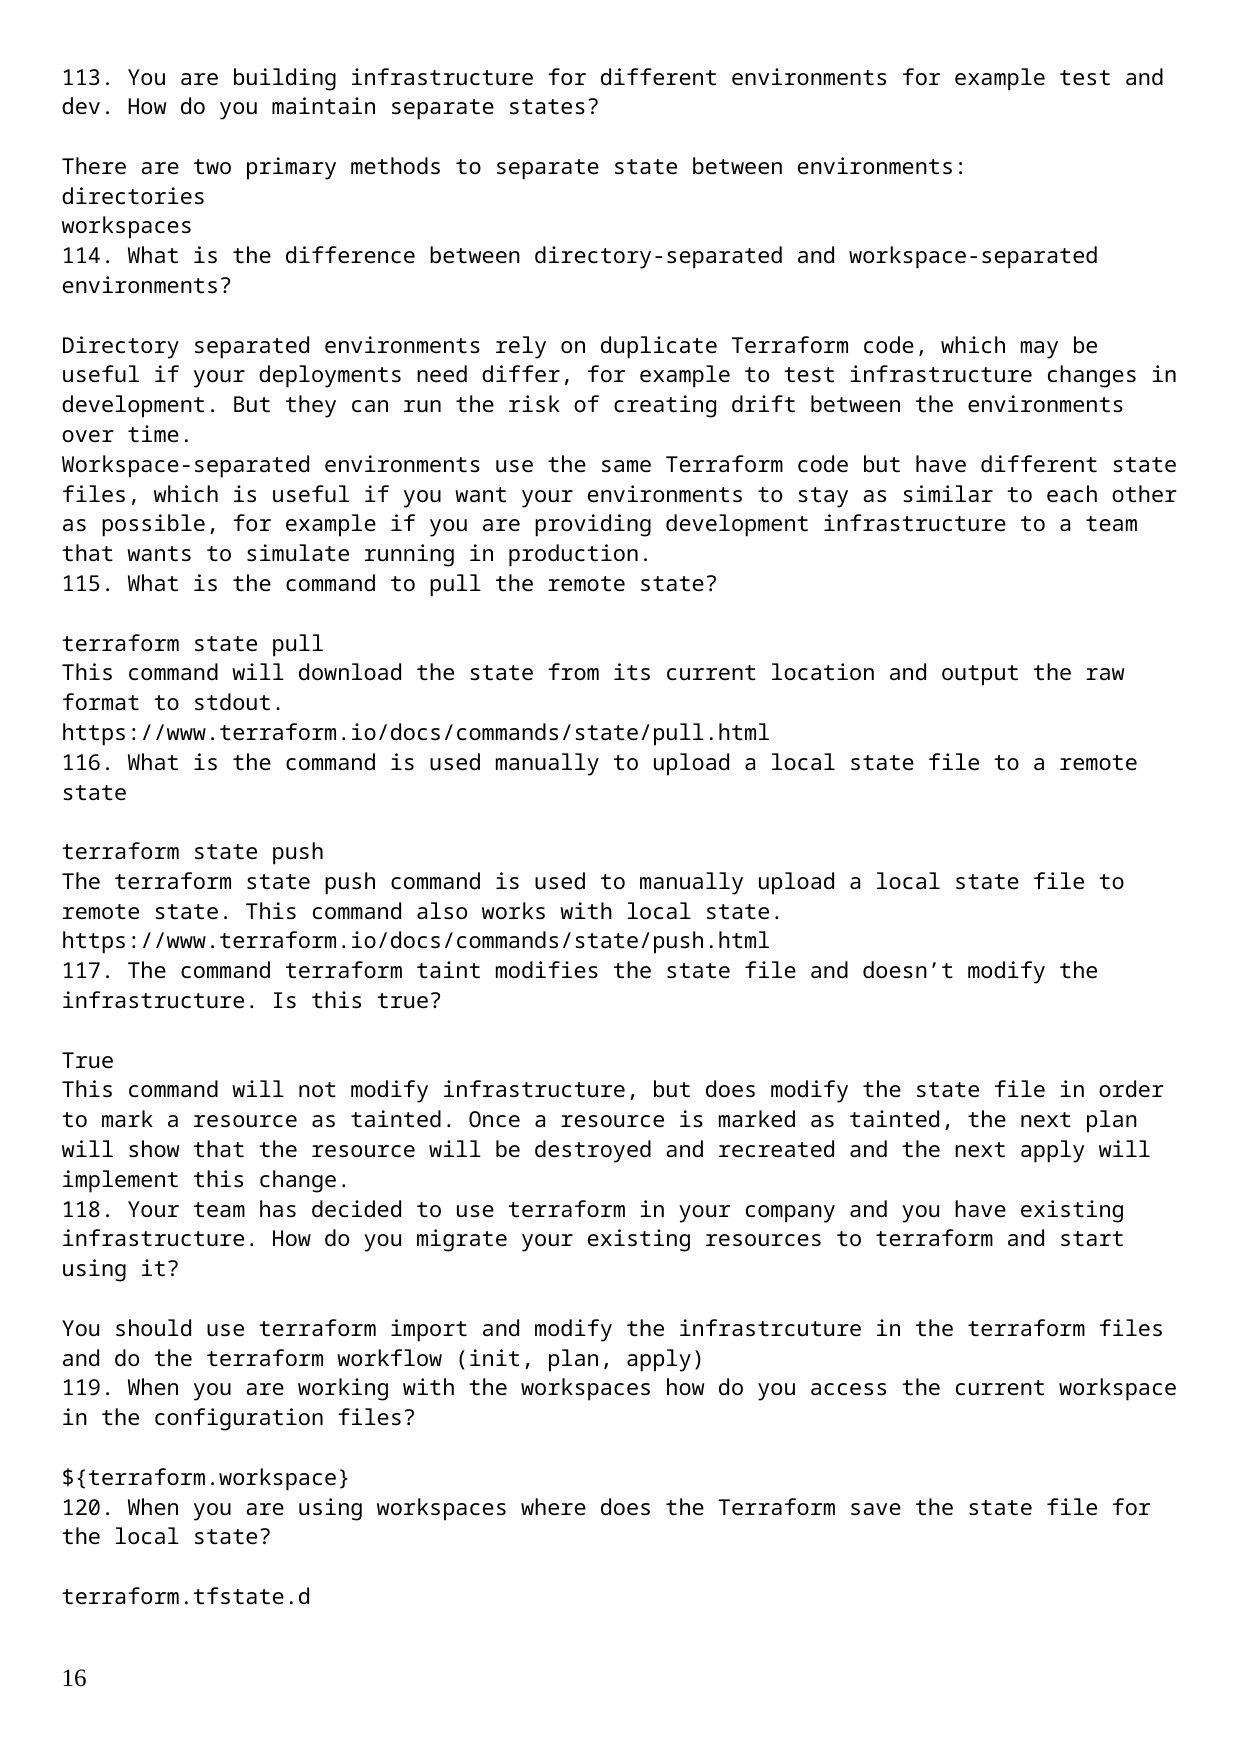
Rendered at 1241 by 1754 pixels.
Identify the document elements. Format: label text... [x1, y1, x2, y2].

text There are two primary methods to separate state between environments: [61, 151, 1179, 181]
text 114. What is the difference between directory-separated and workspace-separated environments? [61, 240, 1179, 300]
text 115. What is the command to pull the remote state? [61, 568, 1179, 598]
text https://www.terraform.io/docs/commands/state/pull.html [61, 717, 1179, 747]
text terraform.tfstate.d [61, 1581, 1179, 1611]
text 116. What is the command is used manually to upload a local state file to a remote state [61, 747, 1179, 806]
text Directory separated environments rely on duplicate Terraform code, which may be useful if your deployments need differ, for example to test infrastructure changes in development. But they can run the risk of creating drift between the environments over time. [61, 329, 1179, 449]
text 118. Your team has decided to use terraform in your company and you have existing infrastructure. How do you migrate your existing resources to terraform and start using it? [61, 1193, 1179, 1283]
text terraform state pull [61, 627, 1179, 657]
text 119. When you are working with the workspaces how do you access the current workspace in the configuration files? [61, 1372, 1179, 1432]
text directories [61, 181, 1179, 210]
text True [61, 1044, 1179, 1074]
text https://www.terraform.io/docs/commands/state/push.html [61, 925, 1179, 955]
text This command will download the state from its current location and output the raw format to stdout. [61, 657, 1179, 717]
text workspaces [61, 210, 1179, 240]
text terraform state push [61, 836, 1179, 866]
text 120. When you are using workspaces where does the Terraform save the state file for the local state? [61, 1491, 1179, 1551]
text This command will not modify infrastructure, but does modify the state file in order to mark a resource as tainted. Once a resource is marked as tainted, the next plan will show that the resource will be destroyed and recreated and the next apply will implement this change. [61, 1074, 1179, 1193]
text You should use terraform import and modify the infrastrcuture in the terraform files and do the terraform workflow (init, plan, apply) [61, 1313, 1179, 1372]
text 117. The command terraform taint modifies the state file and doesn’t modify the infrastructure. Is this true? [61, 955, 1179, 1015]
text Workspace-separated environments use the same Terraform code but have different state files, which is useful if you want your environments to stay as similar to each other as possible, for example if you are providing development infrastructure to a team that wants to simulate running in production. [61, 449, 1179, 568]
text ${terraform.workspace} [61, 1462, 1179, 1491]
text The terraform state push command is used to manually upload a local state file to remote state. This command also works with local state. [61, 866, 1179, 925]
text 113. You are building infrastructure for different environments for example test and dev. How do you maintain separate states? [61, 61, 1179, 121]
